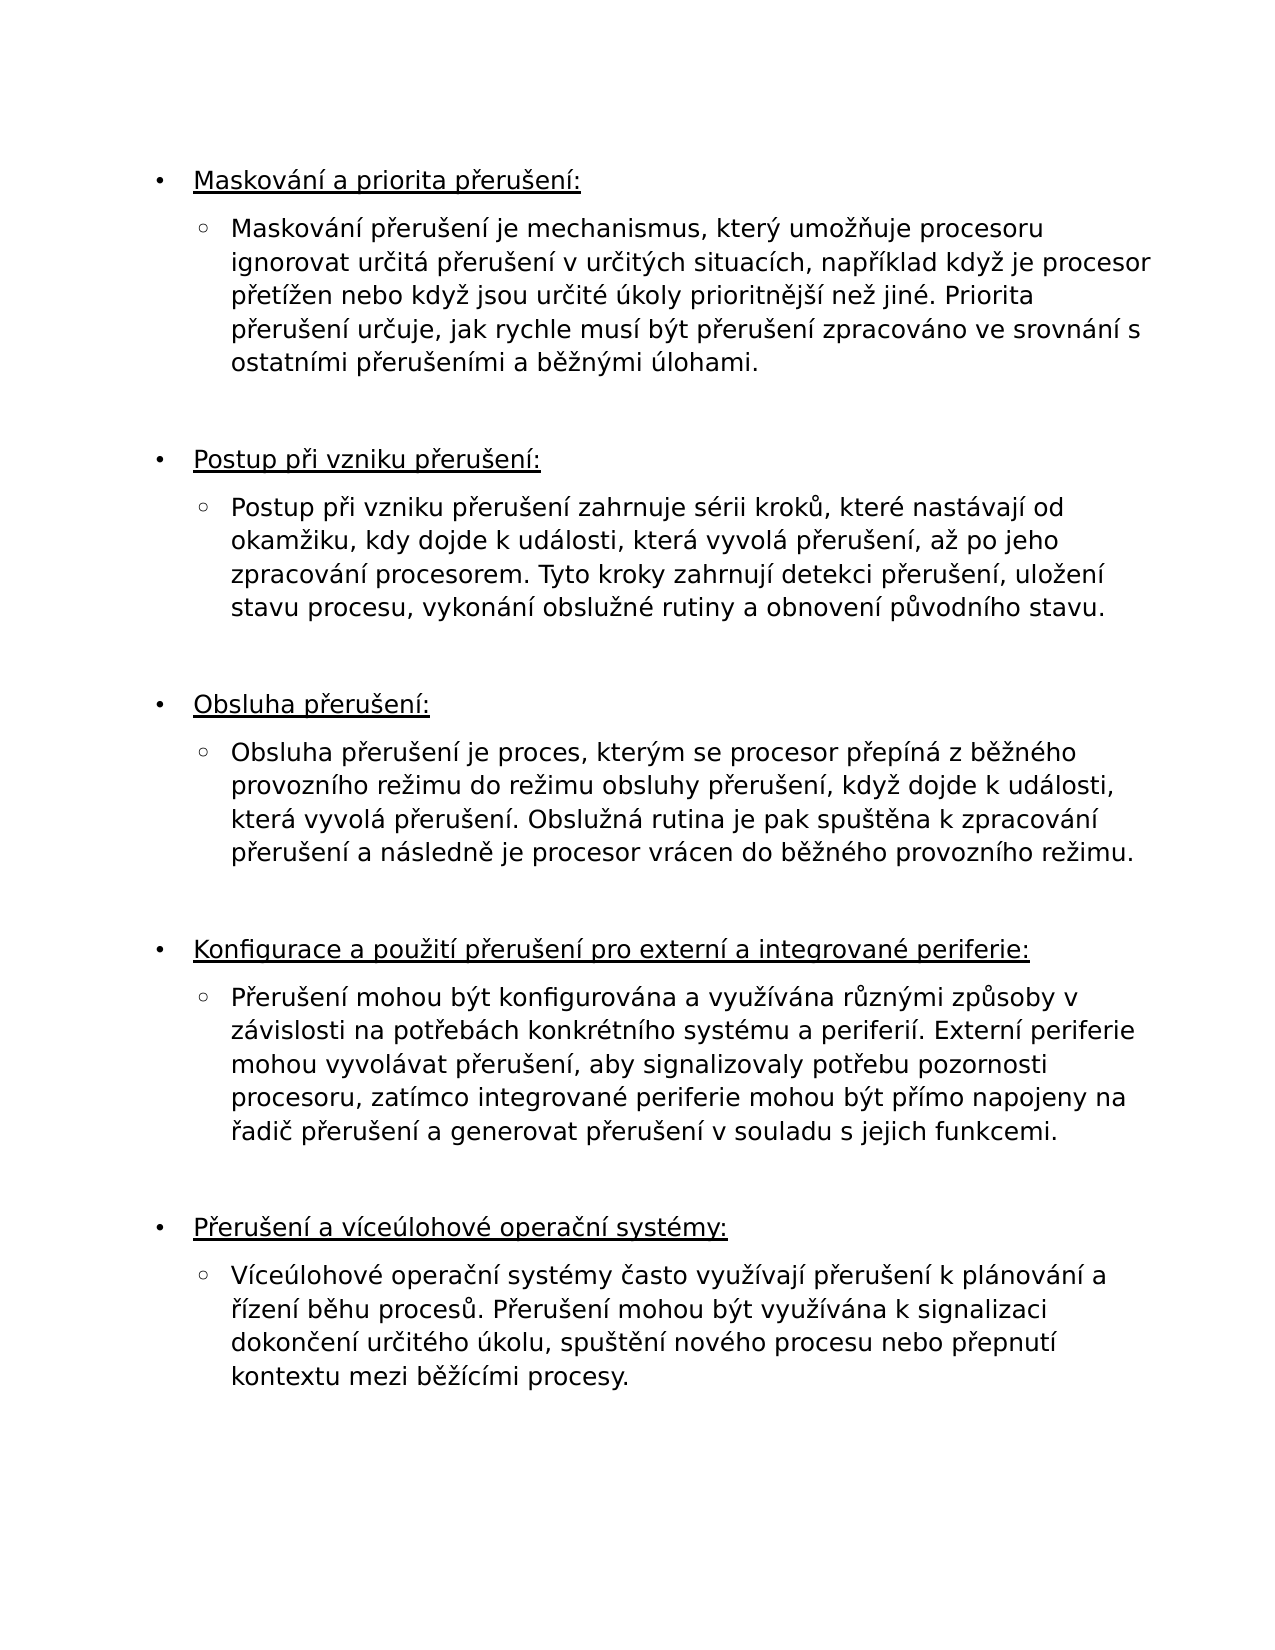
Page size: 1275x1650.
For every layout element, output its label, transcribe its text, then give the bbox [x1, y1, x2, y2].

list Přerušení a víceúlohové operační systémy: [156, 1213, 1157, 1242]
list Víceúlohové operační systémy často využívají přerušení k plánování a řízení běhu procesů. Přerušení mohou být využívána k signalizaci dokončení určitého úkolu, spuštění nového procesu nebo přepnutí kontextu mezi běžícími procesy. [193, 1261, 1157, 1391]
list Postup při vzniku přerušení: [156, 445, 1157, 474]
list Přerušení mohou být konfigurována a využívána různými způsoby v závislosti na potřebách konkrétního systému a periferií. Externí periferie mohou vyvolávat přerušení, aby signalizovaly potřebu pozornosti procesoru, zatímco integrované periferie mohou být přímo napojeny na řadič přerušení a generovat přerušení v souladu s jejich funkcemi. [193, 983, 1157, 1146]
list Maskování a priorita přerušení: [156, 166, 1157, 195]
list Obsluha přerušení je proces, kterým se procesor přepíná z běžného provozního režimu do režimu obsluhy přerušení, když dojde k události, která vyvolá přerušení. Obslužná rutina je pak spuštěna k zpracování přerušení a následně je procesor vrácen do běžného provozního režimu. [193, 738, 1157, 868]
list Maskování přerušení je mechanismus, který umožňuje procesoru ignorovat určitá přerušení v určitých situacích, například když je procesor přetížen nebo když jsou určité úkoly prioritnější než jiné. Priorita přerušení určuje, jak rychle musí být přerušení zpracováno ve srovnání s ostatními přerušeními a běžnými úlohami. [193, 214, 1157, 378]
list Postup při vzniku přerušení zahrnuje sérii kroků, které nastávají od okamžiku, kdy dojde k události, která vyvolá přerušení, až po jeho zpracování procesorem. Tyto kroky zahrnují detekci přerušení, uložení stavu procesu, vykonání obslužné rutiny a obnovení původního stavu. [193, 493, 1157, 623]
list Konfigurace a použití přerušení pro externí a integrované periferie: [156, 935, 1157, 964]
list Obsluha přerušení: [156, 690, 1157, 719]
